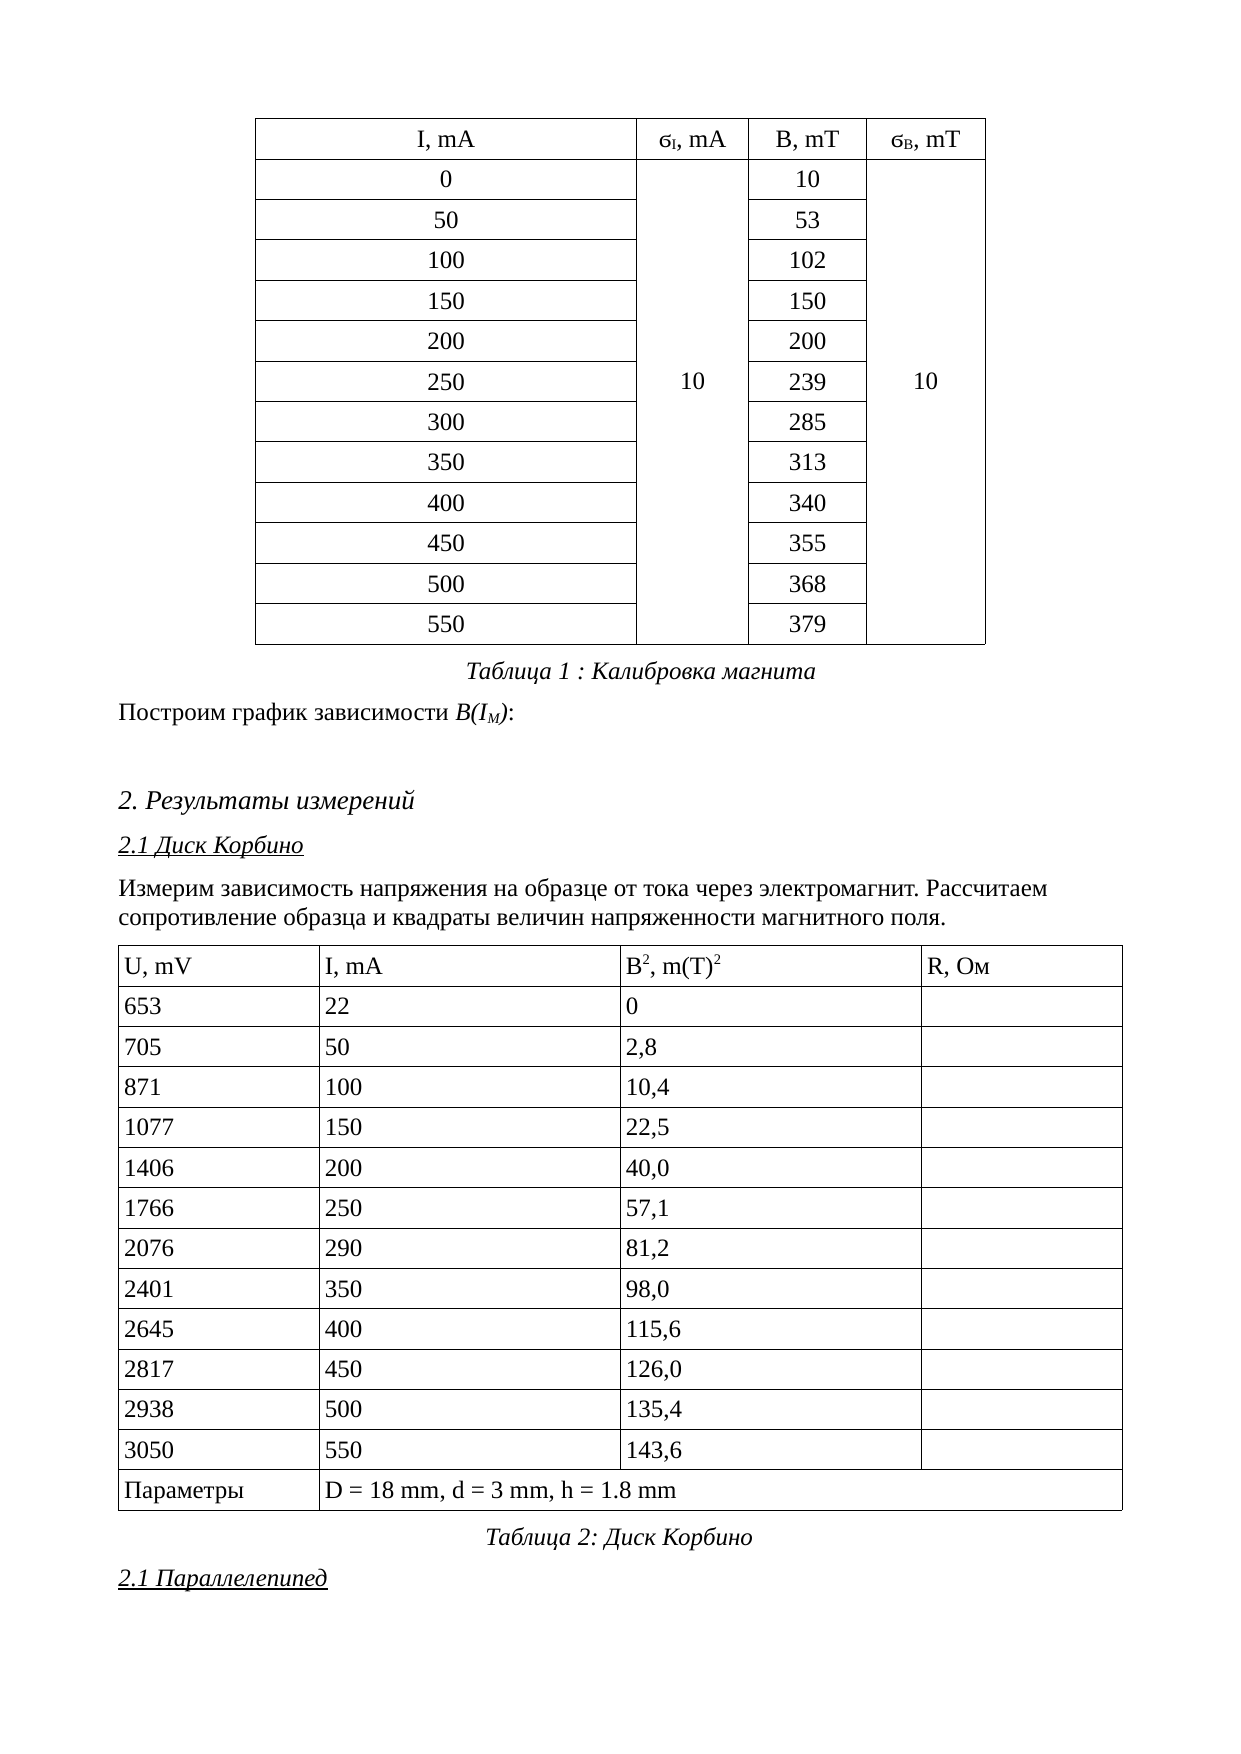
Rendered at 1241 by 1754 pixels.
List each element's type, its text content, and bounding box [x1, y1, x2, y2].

table_cell 3050 [119, 1430, 319, 1469]
table_cell 98,0 [621, 1269, 921, 1308]
table_cell 340 [749, 483, 866, 522]
table_cell 500 [256, 564, 636, 603]
table_header R, Ом [922, 946, 1122, 986]
table_cell 0 [256, 160, 636, 199]
text 2.1 Диск Корбино [118, 830, 1122, 859]
table_cell 57,1 [621, 1188, 921, 1227]
table_cell [922, 1188, 1122, 1227]
table_cell 400 [256, 483, 636, 522]
table_cell 143,6 [621, 1430, 921, 1469]
table_cell 2645 [119, 1309, 319, 1348]
table_cell 102 [749, 240, 866, 280]
text Таблица 2: Диск Корбино [118, 1522, 1122, 1551]
table_cell 135,4 [621, 1390, 921, 1429]
table_header ϭI, mA [637, 119, 748, 158]
table_cell [922, 1108, 1122, 1147]
table_cell 313 [749, 442, 866, 482]
text 2.1 Параллелепипед [118, 1563, 1122, 1592]
table_cell 2938 [119, 1390, 319, 1429]
table_cell 250 [320, 1188, 620, 1227]
table_cell D = 18 mm, d = 3 mm, h = 1.8 mm [320, 1470, 1122, 1510]
table_header ϭB, mT [867, 119, 985, 158]
table_cell 250 [256, 362, 636, 401]
table_cell 400 [320, 1309, 620, 1348]
table_cell 355 [749, 523, 866, 563]
table_cell 10 [637, 160, 748, 643]
table_cell 368 [749, 564, 866, 603]
table_cell 22,5 [621, 1108, 921, 1147]
table_header B2, m(T)2 [621, 946, 921, 986]
table_cell [922, 1148, 1122, 1187]
table_cell [922, 1229, 1122, 1268]
table_cell 200 [320, 1148, 620, 1187]
table_cell 50 [320, 1027, 620, 1066]
table_cell 10 [867, 160, 985, 643]
table_cell 290 [320, 1229, 620, 1268]
table_cell [922, 987, 1122, 1026]
table_cell 550 [256, 604, 636, 643]
table_cell Параметры [119, 1470, 319, 1510]
table_cell 10,4 [621, 1067, 921, 1107]
table_cell 379 [749, 604, 866, 643]
table_cell [922, 1390, 1122, 1429]
table_cell 450 [320, 1350, 620, 1389]
table_header U, mV [119, 946, 319, 986]
table_header I, mA [320, 946, 620, 986]
table_cell 115,6 [621, 1309, 921, 1348]
table_cell 1077 [119, 1108, 319, 1147]
text Построим график зависимости B(IM): [118, 697, 1122, 726]
table_cell 350 [320, 1269, 620, 1308]
table_header I, mA [256, 119, 636, 158]
table_cell 239 [749, 362, 866, 401]
table_cell 1406 [119, 1148, 319, 1187]
table_cell 550 [320, 1430, 620, 1469]
table_cell 200 [256, 321, 636, 361]
table_cell [922, 1350, 1122, 1389]
table_cell 126,0 [621, 1350, 921, 1389]
table_cell [922, 1309, 1122, 1348]
table_cell 2076 [119, 1229, 319, 1268]
table_cell 2817 [119, 1350, 319, 1389]
table_cell 150 [320, 1108, 620, 1147]
table_cell 50 [256, 200, 636, 239]
table_cell 350 [256, 442, 636, 482]
table_cell 285 [749, 402, 866, 441]
table_cell 200 [749, 321, 866, 361]
table_cell 2401 [119, 1269, 319, 1308]
table_cell 2,8 [621, 1027, 921, 1066]
table_cell 150 [749, 281, 866, 320]
table_cell 10 [749, 160, 866, 199]
table_cell 653 [119, 987, 319, 1026]
text 2. Результаты измерений [118, 784, 1122, 815]
table_cell [922, 1027, 1122, 1066]
table_cell 22 [320, 987, 620, 1026]
text Измерим зависимость напряжения на образце от тока через электромагнит. Рассчитаем сопротивление образца и квадраты величин напряженности магнитного поля. [118, 873, 1122, 931]
table_cell 100 [256, 240, 636, 280]
table_cell 53 [749, 200, 866, 239]
table_cell 300 [256, 402, 636, 441]
table_cell 40,0 [621, 1148, 921, 1187]
table_cell 0 [621, 987, 921, 1026]
table_cell 1766 [119, 1188, 319, 1227]
table_cell [922, 1430, 1122, 1469]
table_cell 450 [256, 523, 636, 563]
table_cell 150 [256, 281, 636, 320]
table_cell 81,2 [621, 1229, 921, 1268]
table_cell 871 [119, 1067, 319, 1107]
table_cell [922, 1269, 1122, 1308]
table_cell 500 [320, 1390, 620, 1429]
table_header B, mT [749, 119, 866, 158]
table_cell [922, 1067, 1122, 1107]
table_cell 100 [320, 1067, 620, 1107]
table_cell 705 [119, 1027, 319, 1066]
text Таблица 1 : Калибровка магнита [118, 656, 1122, 685]
